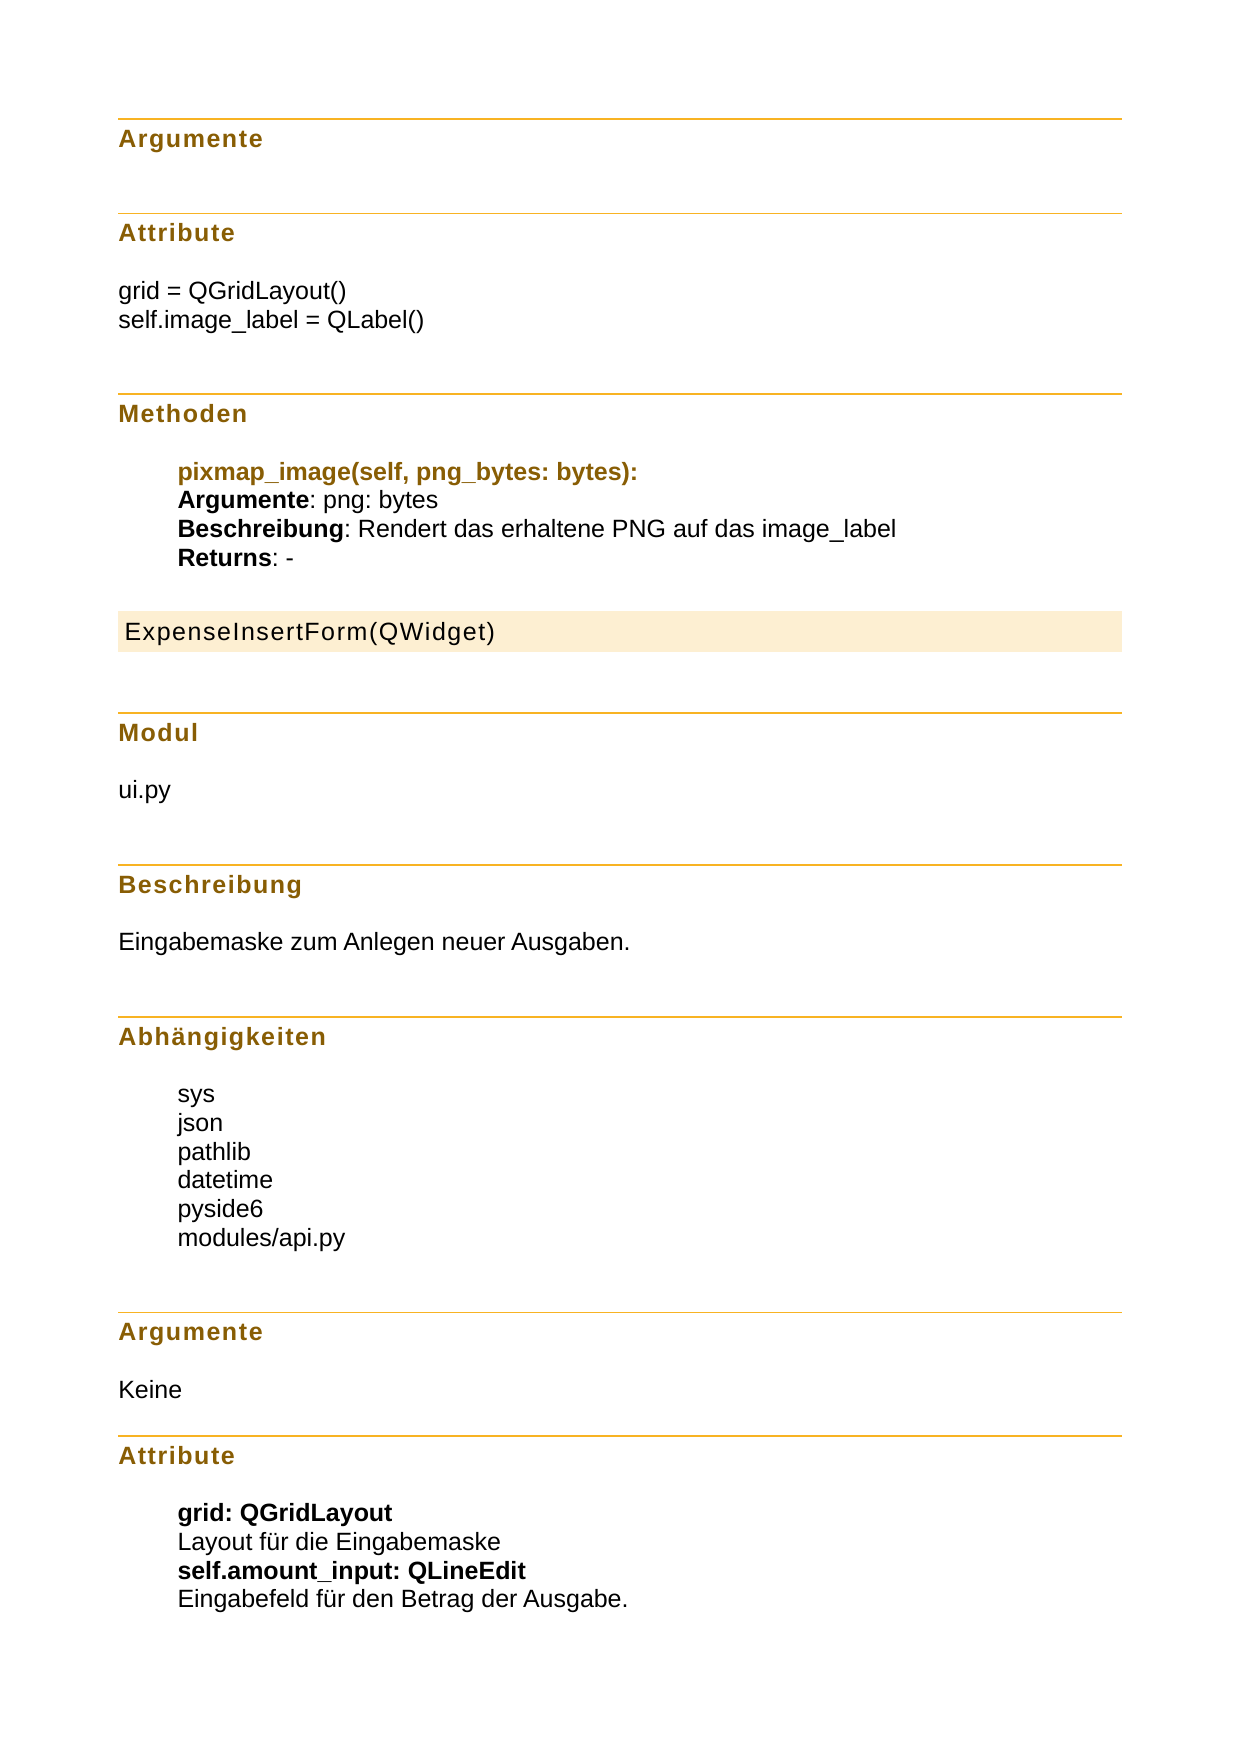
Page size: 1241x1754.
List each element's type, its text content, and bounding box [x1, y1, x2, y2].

list Layout für die Eingabemaske [177, 1527, 1122, 1556]
subtitle Attribute [118, 1437, 1122, 1469]
list Eingabefeld für den Betrag der Ausgabe. [177, 1584, 1122, 1613]
list grid: QGridLayout [177, 1498, 1122, 1527]
list sys [177, 1079, 1122, 1108]
list datetime [177, 1165, 1122, 1194]
list modules/api.py [177, 1223, 1122, 1252]
subtitle Argumente [118, 120, 1122, 153]
subtitle Attribute [118, 214, 1122, 247]
list Beschreibung: Rendert das erhaltene PNG auf das image_label [177, 514, 1122, 543]
subtitle Beschreibung [118, 866, 1122, 898]
subtitle Modul [118, 714, 1122, 746]
list Returns: - [177, 543, 1122, 572]
subtitle ExpenseInsertForm(QWidget) [124, 617, 1116, 646]
list self.amount_input: QLineEdit [177, 1556, 1122, 1584]
list pyside6 [177, 1194, 1122, 1223]
list pixmap_image(self, png_bytes: bytes): [177, 457, 1122, 485]
subtitle Methoden [118, 395, 1122, 428]
list pathlib [177, 1137, 1122, 1165]
text Keine [118, 1375, 1122, 1404]
text grid = QGridLayout() [118, 276, 1122, 304]
text ui.py [118, 775, 1122, 804]
list json [177, 1108, 1122, 1137]
text Eingabemaske zum Anlegen neuer Ausgaben. [118, 927, 1122, 956]
subtitle Argumente [118, 1313, 1122, 1346]
subtitle Abhängigkeiten [118, 1018, 1122, 1050]
text self.image_label = QLabel() [118, 304, 1122, 333]
list Argumente: png: bytes [177, 485, 1122, 514]
